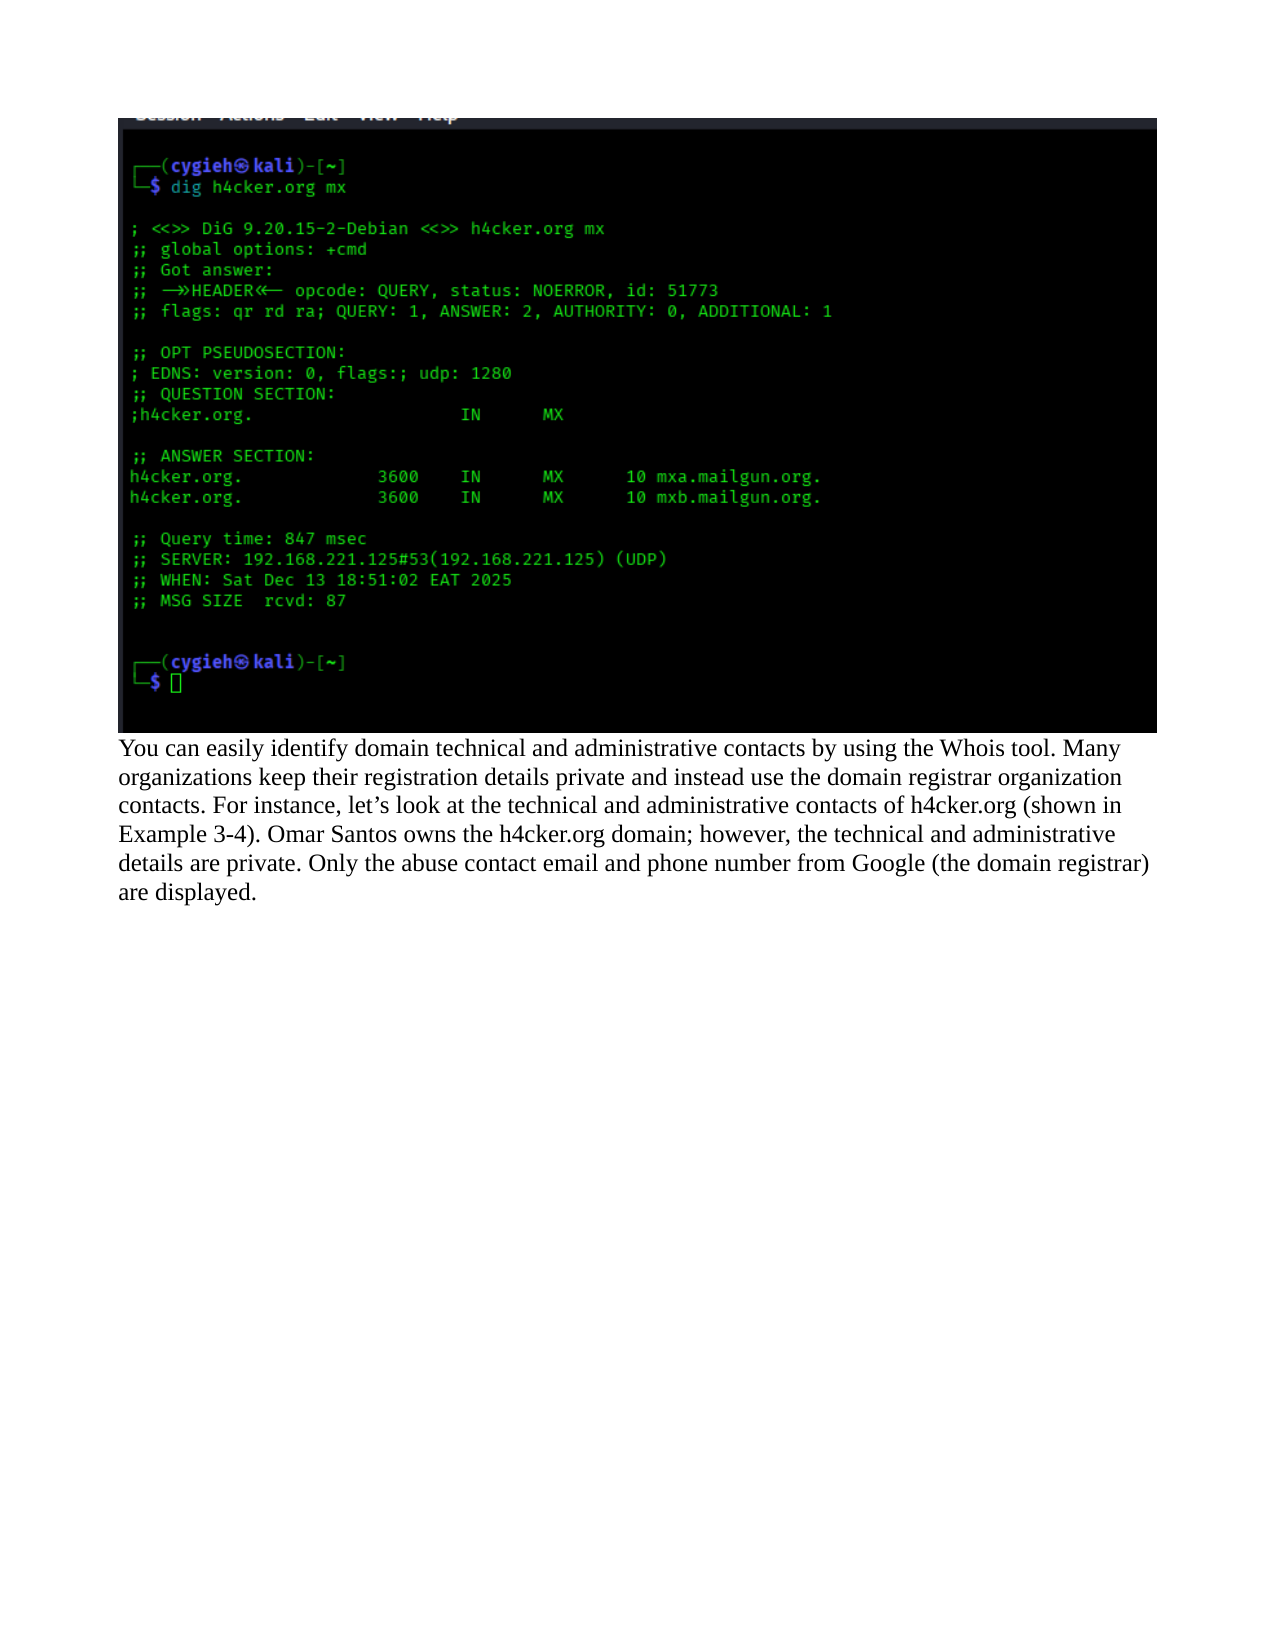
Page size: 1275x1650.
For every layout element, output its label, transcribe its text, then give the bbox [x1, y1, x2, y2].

picture [118, 118, 1157, 733]
text You can easily identify domain technical and administrative contacts by using the Whois tool. Many organizations keep their registration details private and instead use the domain registrar organization contacts. For instance, let’s look at the technical and administrative contacts of h4cker.org (shown in Example 3-4). Omar Santos owns the h4cker.org domain; however, the technical and administrative details are private. Only the abuse contact email and phone number from Google (the domain registrar) are displayed. [118, 733, 1157, 906]
